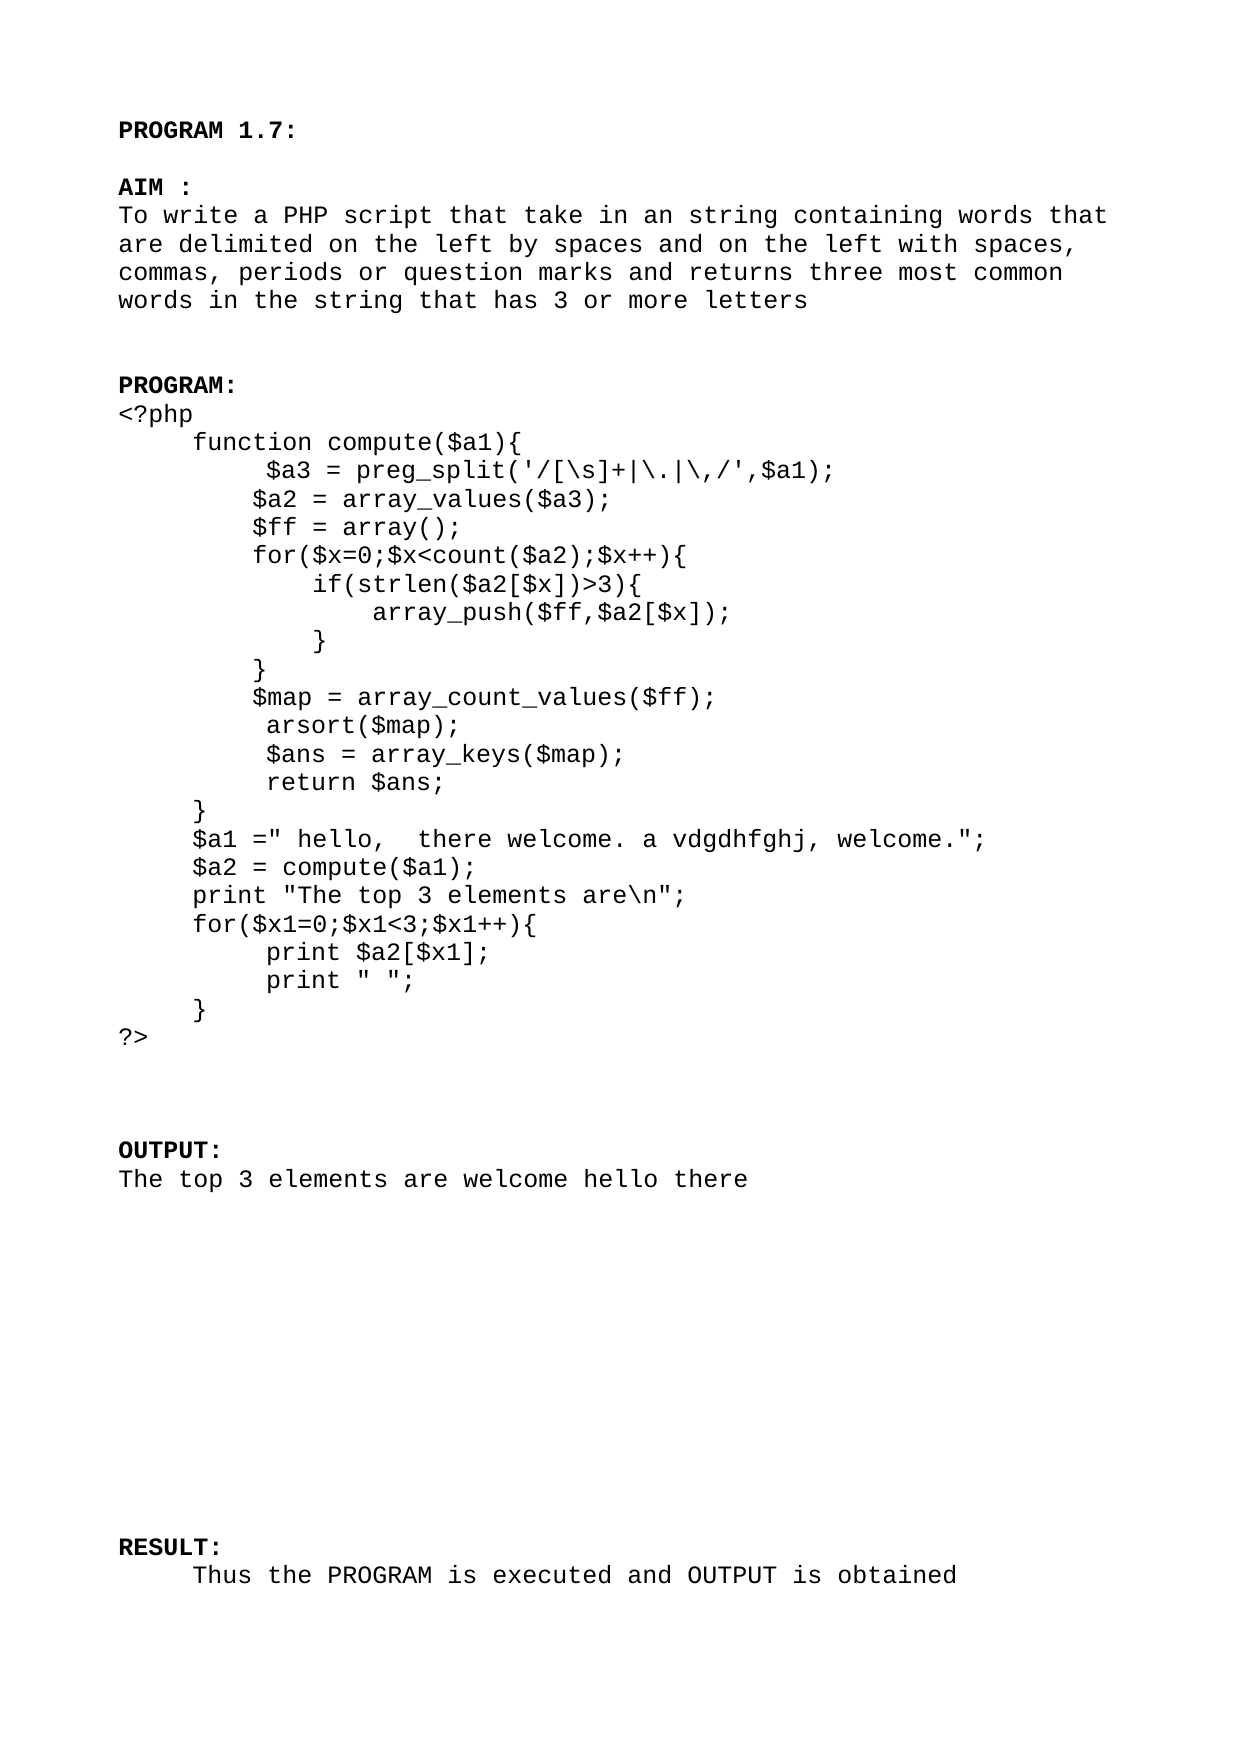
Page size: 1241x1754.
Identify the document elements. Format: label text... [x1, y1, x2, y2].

text $a3 = preg_split('/[\s]+|\.|\,/',$a1); [118, 458, 1122, 486]
text PROGRAM 1.7: [118, 118, 1122, 146]
text for($x=0;$x<count($a2);$x++){ [118, 543, 1122, 571]
text if(strlen($a2[$x])>3){ [118, 571, 1122, 600]
text Thus the PROGRAM is executed and OUTPUT is obtained [118, 1563, 1122, 1591]
text } [118, 798, 1122, 826]
text return $ans; [118, 770, 1122, 798]
text PROGRAM: [118, 373, 1122, 401]
text $ans = array_keys($map); [118, 741, 1122, 770]
text print "The top 3 elements are\n"; [118, 883, 1122, 911]
text print $a2[$x1]; [118, 940, 1122, 968]
text To write a PHP script that take in an string containing words that are delimited on the left by spaces and on the left with spaces, commas, periods or question marks and returns three most common words in the string that has 3 or more letters [118, 203, 1122, 316]
text RESULT: [118, 1535, 1122, 1563]
text $a1 =" hello, there welcome. a vdgdhfghj, welcome."; [118, 826, 1122, 855]
text print " "; [118, 968, 1122, 996]
text } [118, 628, 1122, 656]
text AIM : [118, 175, 1122, 203]
text The top 3 elements are welcome hello there [118, 1166, 1122, 1195]
text $a2 = compute($a1); [118, 855, 1122, 883]
text array_push($ff,$a2[$x]); [118, 600, 1122, 628]
text ?> [118, 1025, 1122, 1053]
text $a2 = array_values($a3); [118, 486, 1122, 515]
text function compute($a1){ [118, 430, 1122, 458]
text for($x1=0;$x1<3;$x1++){ [118, 911, 1122, 940]
text } [118, 996, 1122, 1025]
text OUTPUT: [118, 1138, 1122, 1166]
text <?php [118, 401, 1122, 430]
text $ff = array(); [118, 515, 1122, 543]
text arsort($map); [118, 713, 1122, 741]
text } [118, 656, 1122, 685]
text $map = array_count_values($ff); [118, 685, 1122, 713]
